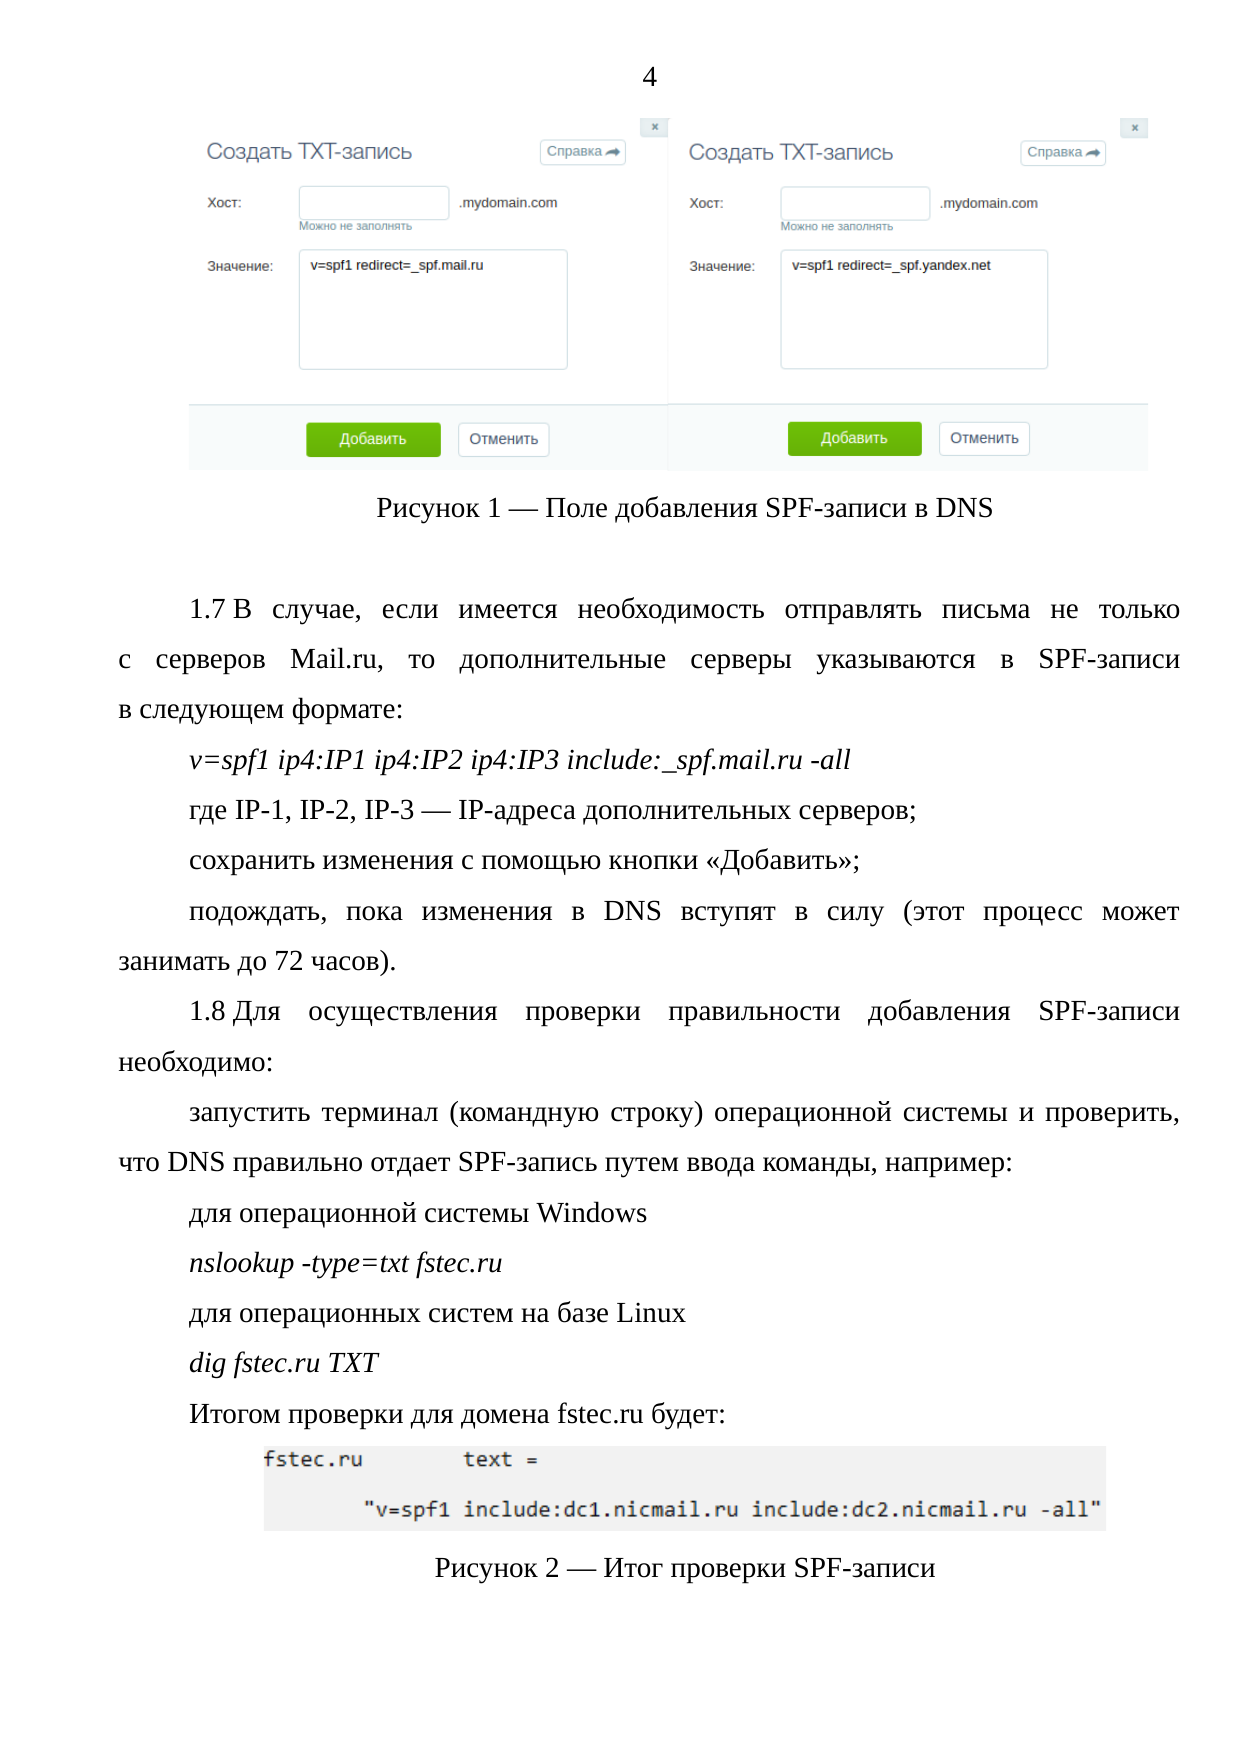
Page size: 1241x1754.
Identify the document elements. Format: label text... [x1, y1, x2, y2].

text nslookup -type=txt fstec.ru [118, 1245, 1181, 1278]
text где IP-1, IP-2, IP-3 — IP-адреса дополнительных серверов; [118, 792, 1181, 826]
text dig fstec.ru TXT [118, 1346, 1181, 1379]
text для операционных систем на базе Linux [118, 1295, 1181, 1329]
text запустить терминал (командную строку) операционной системы и проверить, что DNS правильно отдает SPF-запись путем ввода команды, например: [118, 1094, 1181, 1178]
text для операционной системы Windows [118, 1195, 1181, 1228]
text Итогом проверки для домена fstec.ru будет: [118, 1396, 1181, 1429]
text Рисунок 2 — Итог проверки SPF-записи [118, 1550, 1181, 1584]
text подождать, пока изменения в DNS вступят в силу (этот процесс может занимать до 72 часов). [118, 893, 1181, 977]
text 1.7 В случае, если имеется необходимость отправлять письма не только с серверов Mail.ru, то дополнительные серверы указываются в SPF-записи в следующем формате: [118, 591, 1181, 725]
text 1.8 Для осуществления проверки правильности добавления SPF-записи необходимо: [118, 993, 1181, 1077]
text Рисунок 1 — Поле добавления SPF-записи в DNS [118, 490, 1181, 524]
text v=spf1 ip4:IP1 ip4:IP2 ip4:IP3 include:_spf.mail.ru -all [118, 742, 1181, 775]
text сохранить изменения с помощью кнопки «Добавить»; [118, 842, 1181, 876]
